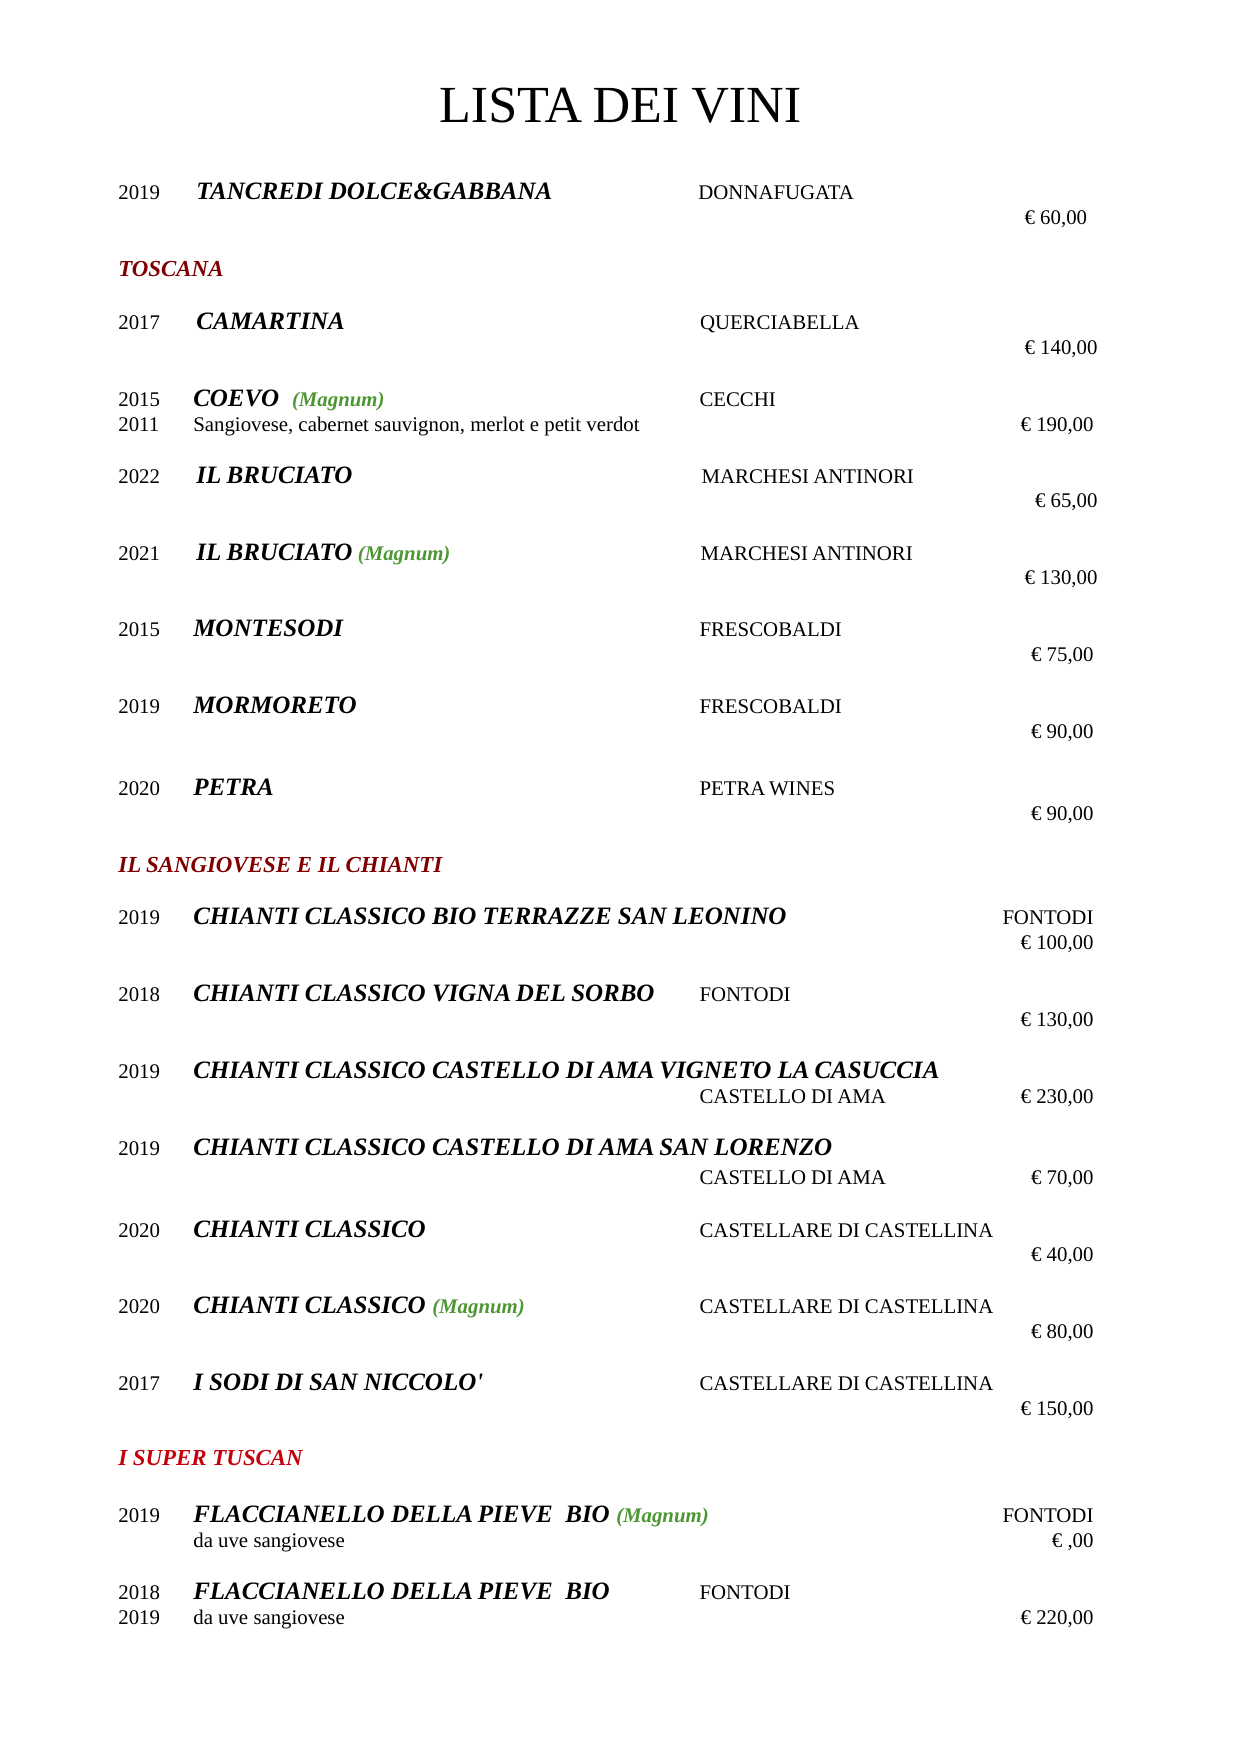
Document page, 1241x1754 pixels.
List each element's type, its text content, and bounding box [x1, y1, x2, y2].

text 2015 MONTESODI FRESCOBALDI [118, 613, 1122, 642]
text € 90,00 [118, 719, 1122, 743]
text 2020 CHIANTI CLASSICO CASTELLARE DI CASTELLINA [118, 1214, 1122, 1242]
text € 90,00 [118, 801, 1122, 825]
text € 130,00 [118, 565, 1122, 589]
text da uve sangiovese € ,00 [118, 1528, 1122, 1552]
text 2011 Sangiovese, cabernet sauvignon, merlot e petit verdot € 190,00 [118, 412, 1122, 436]
text 2019 MORMORETO FRESCOBALDI [118, 690, 1122, 719]
text € 130,00 [118, 1007, 1122, 1031]
text 2021 IL BRUCIATO (Magnum) MARCHESI ANTINORI [118, 537, 1122, 565]
text 2022 IL BRUCIATO MARCHESI ANTINORI [118, 460, 1122, 488]
text 2017 CAMARTINA QUERCIABELLA [118, 306, 1122, 335]
text 2015 COEVO (Magnum) CECCHI [118, 383, 1122, 412]
text € 75,00 [118, 642, 1122, 666]
text € 60,00 [118, 205, 1122, 229]
text 2019 CHIANTI CLASSICO BIO TERRAZZE SAN LEONINO FONTODI [118, 901, 1122, 930]
text 2018 FLACCIANELLO DELLA PIEVE BIO FONTODI [118, 1576, 1122, 1605]
text € 100,00 [118, 930, 1122, 954]
text € 150,00 [118, 1396, 1122, 1420]
text 2017 I SODI DI SAN NICCOLO' CASTELLARE DI CASTELLINA [118, 1367, 1122, 1396]
text 2019 TANCREDI DOLCE&GABBANA DONNAFUGATA [118, 176, 1122, 205]
text I SUPER TUSCAN [118, 1444, 1122, 1471]
text € 40,00 [118, 1242, 1122, 1266]
text 2019 CHIANTI CLASSICO CASTELLO DI AMA VIGNETO LA CASUCCIA CASTELLO DI AMA € 230,00 [118, 1055, 1122, 1108]
text € 65,00 [118, 488, 1122, 512]
text 2019 FLACCIANELLO DELLA PIEVE BIO (Magnum) FONTODI [118, 1499, 1122, 1528]
text TOSCANA [118, 256, 1122, 282]
text 2020 CHIANTI CLASSICO (Magnum) CASTELLARE DI CASTELLINA [118, 1291, 1122, 1319]
text IL SANGIOVESE E IL CHIANTI [118, 825, 1122, 877]
text € 80,00 [118, 1319, 1122, 1343]
text 2018 CHIANTI CLASSICO VIGNA DEL SORBO FONTODI [118, 978, 1122, 1007]
text 2019 da uve sangiovese € 220,00 [118, 1605, 1122, 1629]
text 2020 PETRA PETRA WINES [118, 772, 1122, 801]
text 2019 CHIANTI CLASSICO CASTELLO DI AMA SAN LORENZO CASTELLO DI AMA € 70,00 [118, 1132, 1122, 1189]
text € 140,00 [118, 335, 1122, 359]
